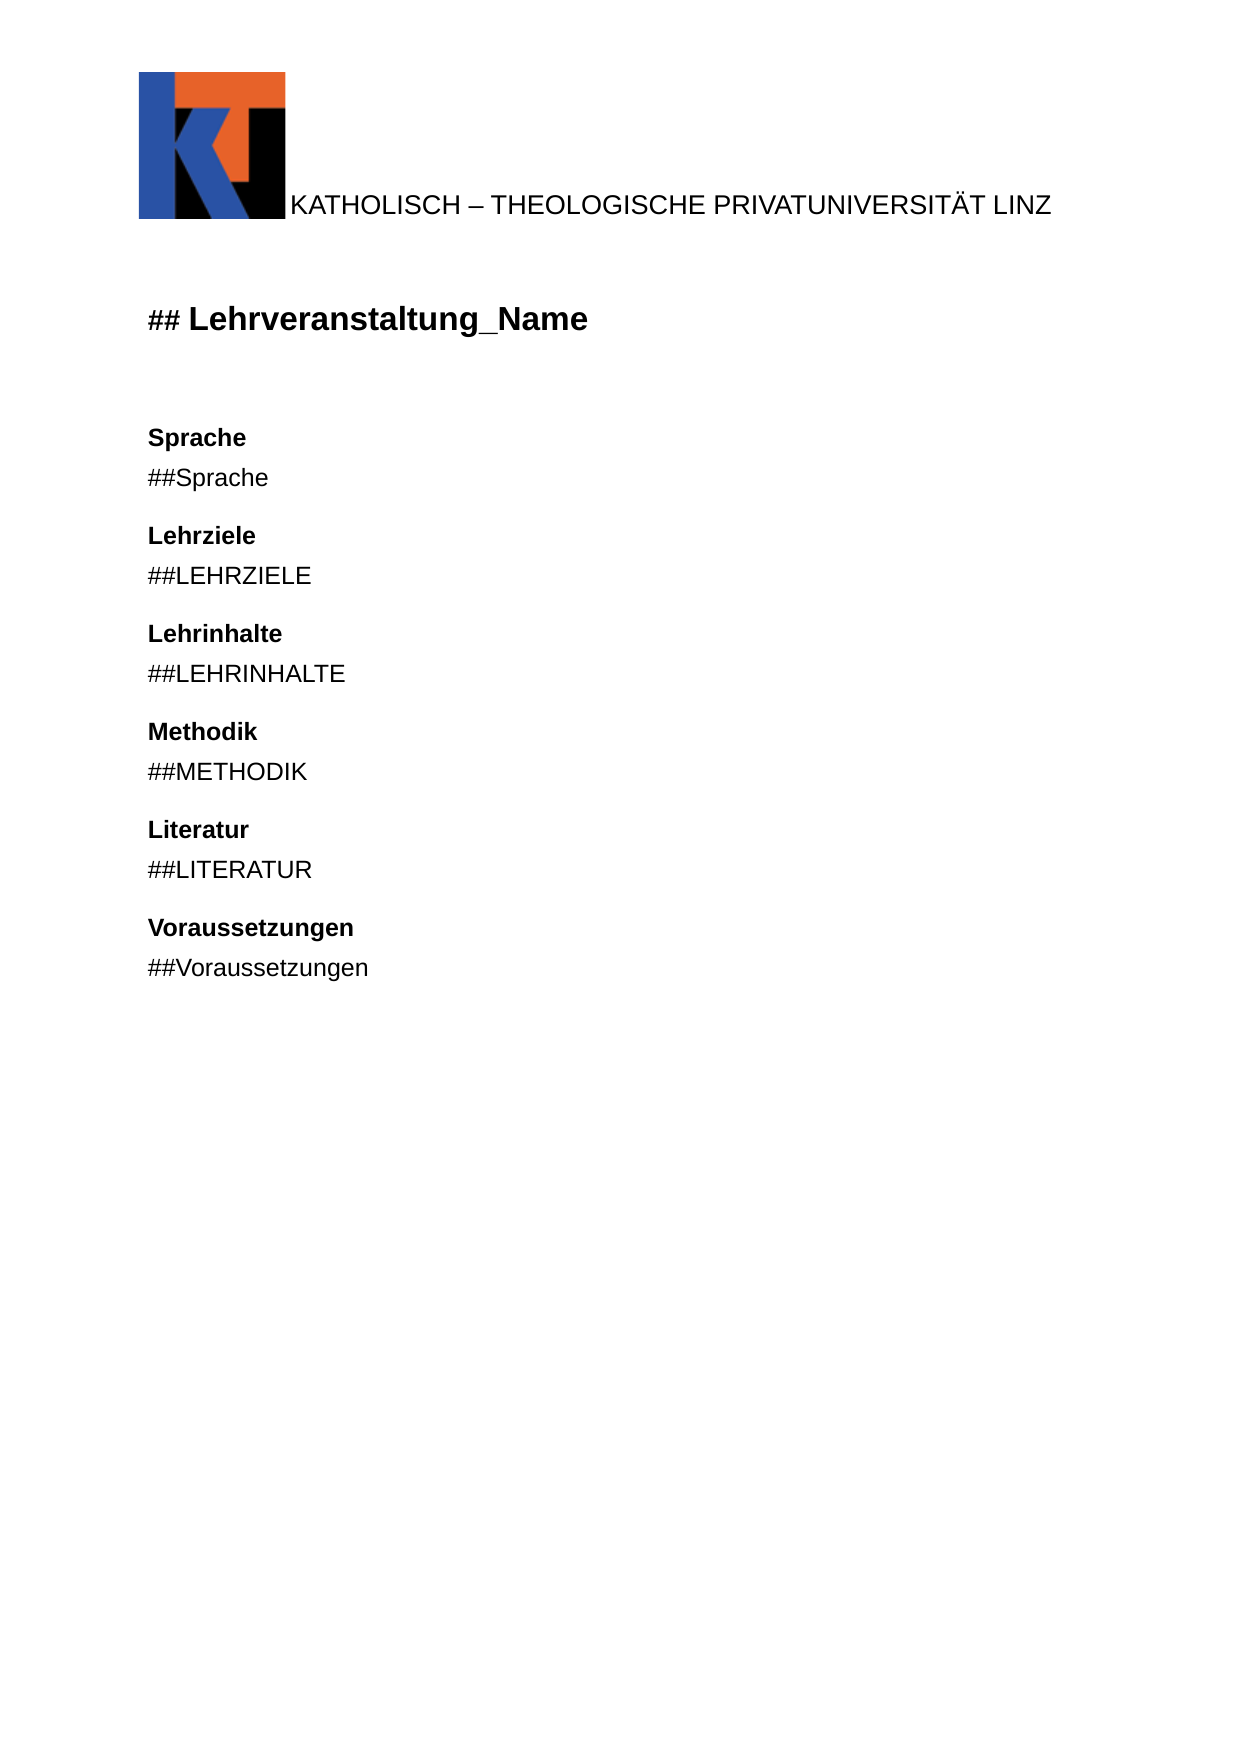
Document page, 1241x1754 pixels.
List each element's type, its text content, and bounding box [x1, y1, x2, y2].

text Methodik [148, 717, 1092, 746]
text Lehrinhalte [148, 619, 1092, 647]
text ## Lehrveranstaltung_Name [148, 298, 1092, 337]
text ##Voraussetzungen [148, 953, 1092, 982]
text ##LITERATUR [148, 855, 1092, 884]
text ##LEHRZIELE [148, 561, 1092, 590]
text ##METHODIK [148, 757, 1092, 786]
text ##Sprache [148, 463, 1092, 492]
text Literatur [148, 815, 1092, 843]
text Lehrziele [148, 521, 1092, 549]
text ##LEHRINHALTE [148, 659, 1092, 688]
text Sprache [148, 423, 1092, 451]
picture [138, 72, 286, 219]
text Voraussetzungen [148, 913, 1092, 942]
